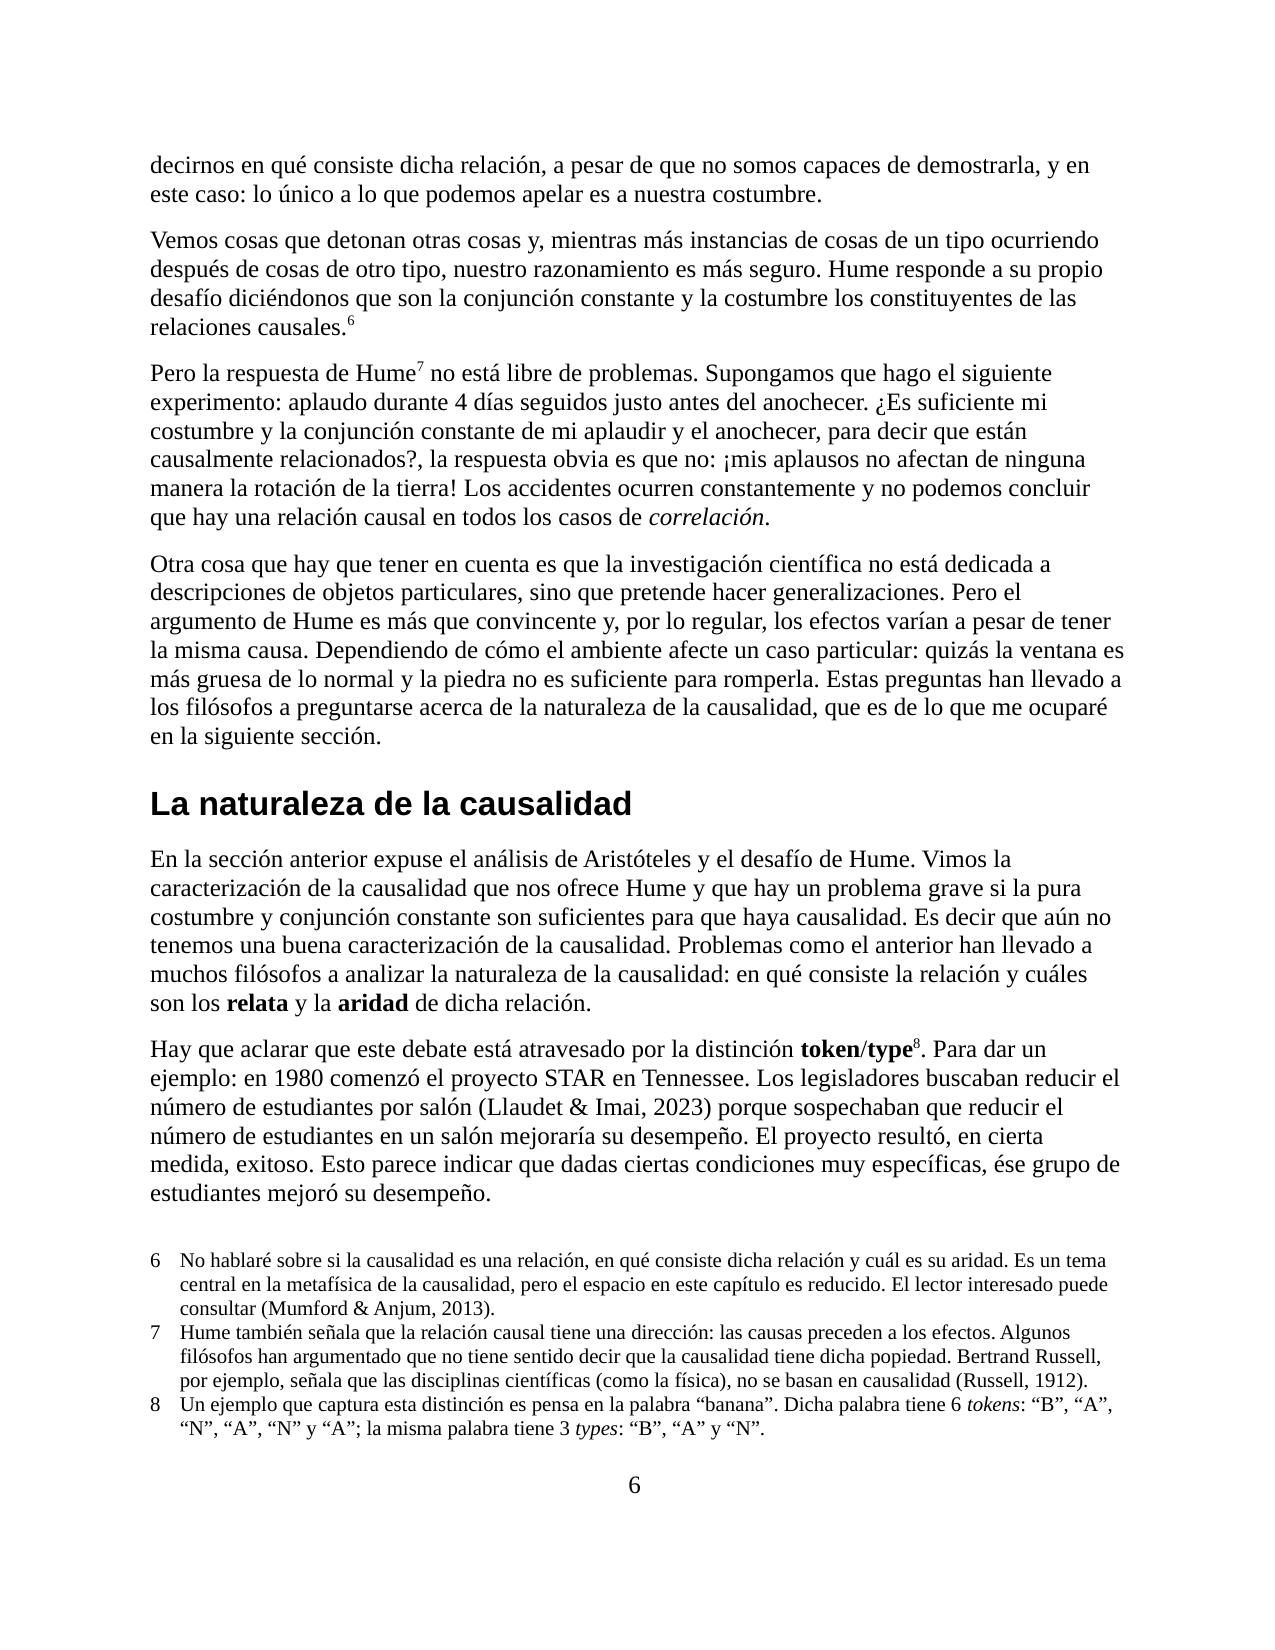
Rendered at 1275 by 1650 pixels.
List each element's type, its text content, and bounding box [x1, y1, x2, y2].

text No hablaré sobre si la causalidad es una relación, en qué consiste dicha relación y cuál es su aridad. Es un tema central en la metafísica de la causalidad, pero el espacio en este capítulo es reducido. El lector interesado puede consultar (Mumford & Anjum, 2013). [150, 1247, 1125, 1320]
text Vemos cosas que detonan otras cosas y, mientras más instancias de cosas de un tipo ocurriendo después de cosas de otro tipo, nuestro razonamiento es más seguro. Hume responde a su propio desafío diciéndonos que son la conjunción constante y la costumbre los constituyentes de las relaciones causales. [150, 225, 1125, 340]
subtitle La naturaleza de la causalidad [150, 784, 1125, 823]
text Otra cosa que hay que tener en cuenta es que la investigación científica no está dedicada a descripciones de objetos particulares, sino que pretende hacer generalizaciones. Pero el argumento de Hume es más que convincente y, por lo regular, los efectos varían a pesar de tener la misma causa. Dependiendo de cómo el ambiente afecte un caso particular: quizás la ventana es más gruesa de lo normal y la piedra no es suficiente para romperla. Estas preguntas han llevado a los filósofos a preguntarse acerca de la naturaleza de la causalidad, que es de lo que me ocuparé en la siguiente sección. [150, 549, 1125, 750]
text decirnos en qué consiste dicha relación, a pesar de que no somos capaces de demostrarla, y en este caso: lo único a lo que podemos apelar es a nuestra costumbre. [150, 150, 1125, 207]
text Hay que aclarar que este debate está atravesado por la distinción token/type. Para dar un ejemplo: en 1980 comenzó el proyecto STAR en Tennessee. Los legisladores buscaban reducir el número de estudiantes por salón (Llaudet & Imai, 2023) porque sospechaban que reducir el número de estudiantes en un salón mejoraría su desempeño. El proyecto resultó, en cierta medida, exitoso. Esto parece indicar que dadas ciertas condiciones muy específicas, ése grupo de estudiantes mejoró su desempeño. [150, 1034, 1125, 1207]
text En la sección anterior expuse el análisis de Aristóteles y el desafío de Hume. Vimos la caracterización de la causalidad que nos ofrece Hume y que hay un problema grave si la pura costumbre y conjunción constante son suficientes para que haya causalidad. Es decir que aún no tenemos una buena caracterización de la causalidad. Problemas como el anterior han llevado a muchos filósofos a analizar la naturaleza de la causalidad: en qué consiste la relación y cuáles son los relata y la aridad de dicha relación. [150, 844, 1125, 1017]
text Pero la respuesta de Hume no está libre de problemas. Supongamos que hago el siguiente experimento: aplaudo durante 4 días seguidos justo antes del anochecer. ¿Es suficiente mi costumbre y la conjunción constante de mi aplaudir y el anochecer, para decir que están causalmente relacionados?, la respuesta obvia es que no: ¡mis aplausos no afectan de ninguna manera la rotación de la tierra! Los accidentes ocurren constantemente y no podemos concluir que hay una relación causal en todos los casos de correlación. [150, 358, 1125, 531]
text Hume también señala que la relación causal tiene una dirección: las causas preceden a los efectos. Algunos filósofos han argumentado que no tiene sentido decir que la causalidad tiene dicha popiedad. Bertrand Russell, por ejemplo, señala que las disciplinas científicas (como la física), no se basan en causalidad (Russell, 1912). [150, 1320, 1125, 1392]
text Un ejemplo que captura esta distinción es pensa en la palabra “banana”. Dicha palabra tiene 6 tokens: “B”, “A”, “N”, “A”, “N” y “A”; la misma palabra tiene 3 types: “B”, “A” y “N”. [150, 1392, 1125, 1440]
